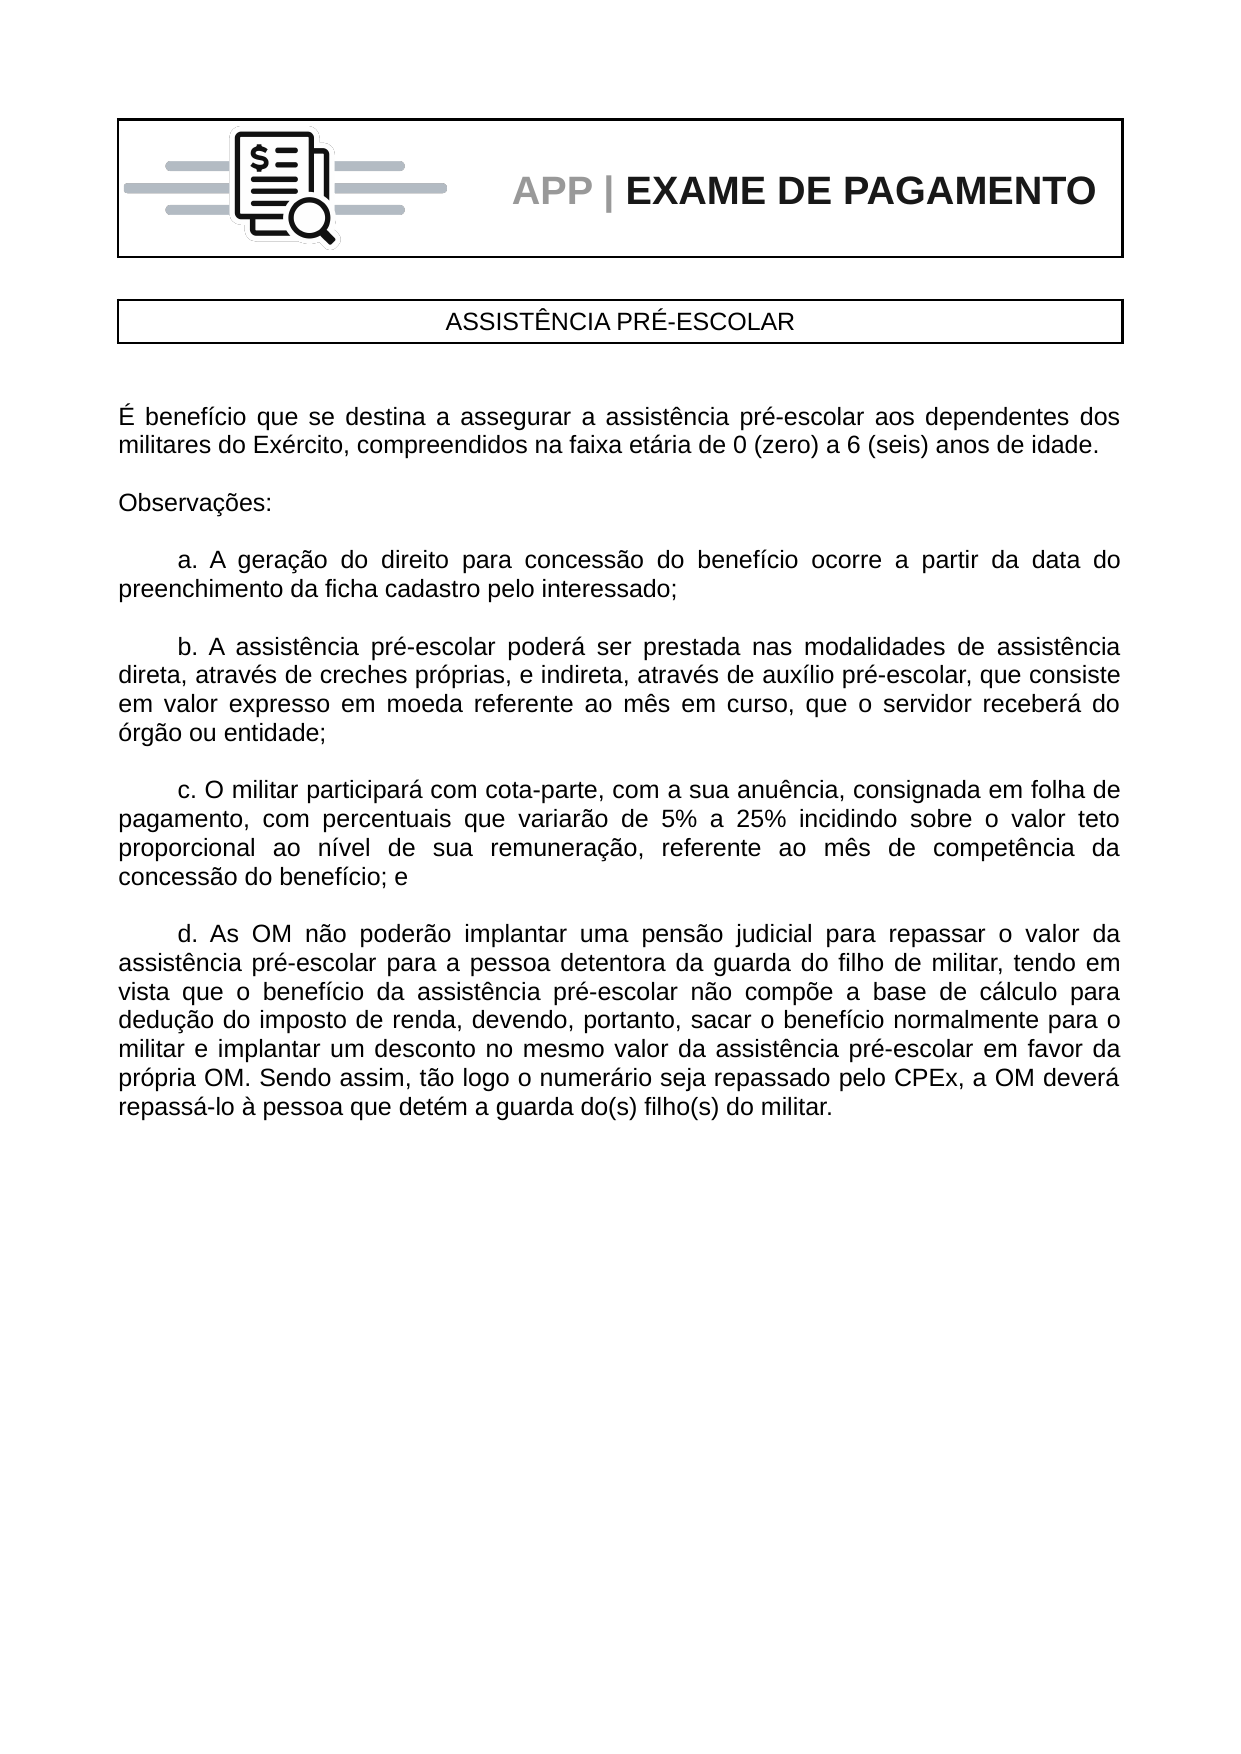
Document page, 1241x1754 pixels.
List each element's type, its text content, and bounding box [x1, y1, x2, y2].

table_header APP | EXAME DE PAGAMENTO [453, 121, 1121, 256]
text É benefício que se destina a assegurar a assistência pré-escolar aos dependentes dos militares do Exército, compreendidos na faixa etária de 0 (zero) a 6 (seis) anos de idade. [118, 401, 1122, 459]
picture [123, 126, 447, 250]
text Observações: [118, 488, 1122, 516]
text c. O militar participará com cota-parte, com a sua anuência, consignada em folha de pagamento, com percentuais que variarão de 5% a 25% incidindo sobre o valor teto proporcional ao nível de sua remuneração, referente ao mês de competência da concessão do benefício; e [118, 775, 1122, 890]
table_cell [118, 258, 1123, 298]
table_cell ASSISTÊNCIA PRÉ-ESCOLAR [119, 301, 1121, 341]
text d. As OM não poderão implantar uma pensão judicial para repassar o valor da assistência pré-escolar para a pessoa detentora da guarda do filho de militar, tendo em vista que o benefício da assistência pré-escolar não compõe a base de cálculo para dedução do imposto de renda, devendo, portanto, sacar o benefício normalmente para o militar e implantar um desconto no mesmo valor da assistência pré-escolar em favor da própria OM. Sendo assim, tão logo o numerário seja repassado pelo CPEx, a OM deverá repassá-lo à pessoa que detém a guarda do(s) filho(s) do militar. [118, 919, 1122, 1120]
text a. A geração do direito para concessão do benefício ocorre a partir da data do preenchimento da ficha cadastro pelo interessado; [118, 545, 1122, 603]
text b. A assistência pré-escolar poderá ser prestada nas modalidades de assistência direta, através de creches próprias, e indireta, através de auxílio pré-escolar, que consiste em valor expresso em moeda referente ao mês em curso, que o servidor receberá do órgão ou entidade; [118, 631, 1122, 746]
table_header [119, 121, 453, 256]
